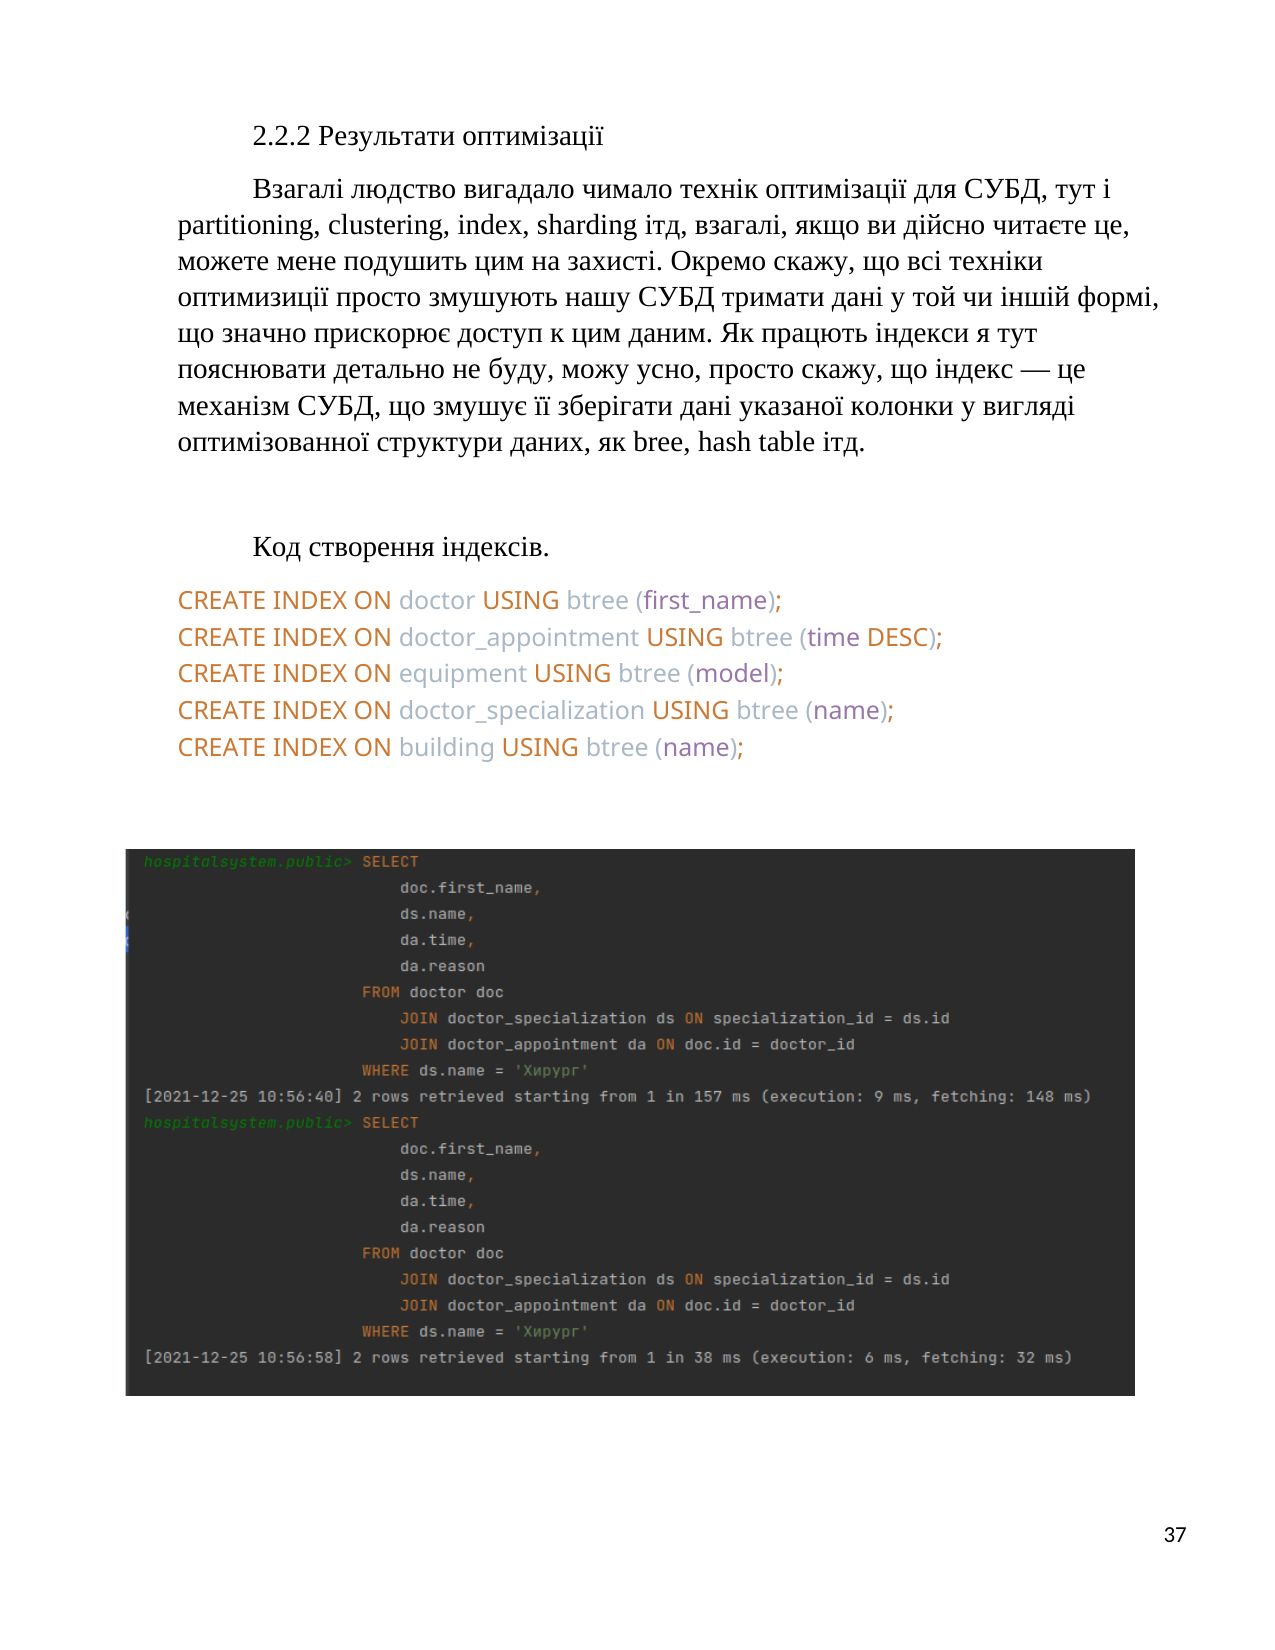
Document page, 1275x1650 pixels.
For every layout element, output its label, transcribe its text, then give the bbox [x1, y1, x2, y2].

text Код створення індексів. [177, 529, 1186, 563]
text Взагалі людство вигадало чимало технік оптимізації для СУБД, тут і partitioning, clustering, index, sharding ітд, взагалі, якщо ви дійсно читаєте це, можете мене подушить цим на захисті. Окремо скажу, що всі техніки оптимизиції просто змушують нашу СУБД тримати дані у той чи іншій формі, що значно прискорює доступ к цим даним. Як працють індекси я тут пояснювати детально не буду, можу усно, просто скажу, що індекс — це механізм СУБД, що змушує її зберігати дані указаної колонки у вигляді оптимізованної структури даних, як bree, hash table ітд. [177, 171, 1186, 457]
picture [125, 849, 1135, 1396]
text CREATE INDEX ON doctor USING btree (first_name); CREATE INDEX ON doctor_appointment USING btree (time DESC); CREATE INDEX ON equipment USING btree (model); CREATE INDEX ON doctor_specialization USING btree (name); CREATE INDEX ON building USING btree (name); [177, 582, 1186, 763]
text 2.2.2 Результати оптимізації [177, 118, 1186, 152]
